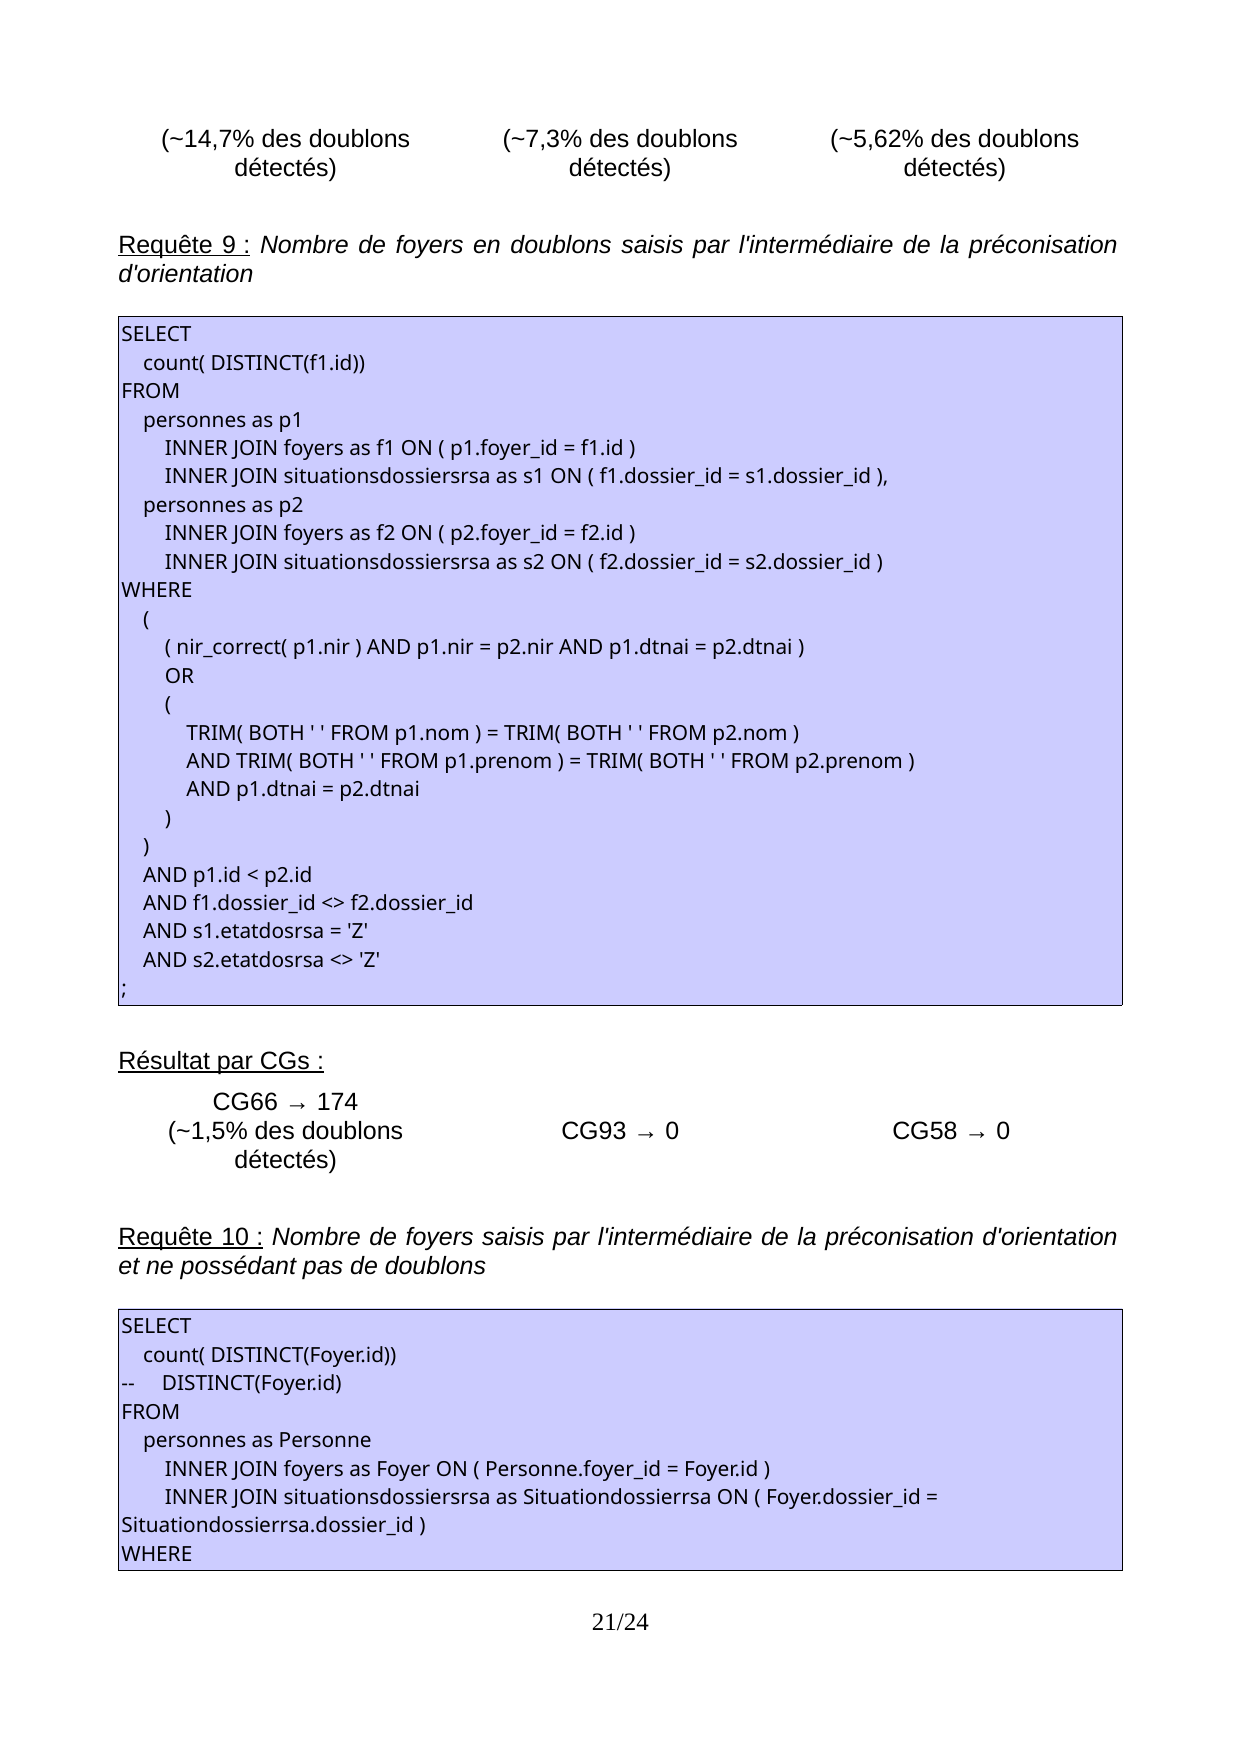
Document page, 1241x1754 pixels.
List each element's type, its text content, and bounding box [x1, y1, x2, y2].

text WHERE [119, 572, 1122, 601]
text INNER JOIN foyers as Foyer ON ( Personne.foyer_id = Foyer.id ) [119, 1451, 1122, 1479]
text ( [119, 601, 1122, 629]
text INNER JOIN foyers as f1 ON ( p1.foyer_id = f1.id ) [119, 430, 1122, 459]
text AND p1.id < p2.id [119, 857, 1122, 885]
text Requête 9 : Nombre de foyers en doublons saisis par l'intermédiaire de la préconisation d'orientation [118, 230, 1122, 288]
text count( DISTINCT(f1.id)) [119, 345, 1122, 373]
text FROM [119, 1394, 1122, 1422]
table_header (~14,7% des doublons détectés) [118, 118, 453, 187]
table_header CG93 → 0 [453, 1081, 787, 1179]
text ) [119, 800, 1122, 828]
text AND p1.dtnai = p2.dtnai [119, 771, 1122, 800]
text count( DISTINCT(Foyer.id)) [119, 1337, 1122, 1365]
text INNER JOIN situationsdossiersrsa as s1 ON ( f1.dossier_id = s1.dossier_id ), [119, 459, 1122, 487]
text personnes as p2 [119, 487, 1122, 516]
table_header (~5,62% des doublons détectés) [787, 118, 1122, 187]
text Requête 10 : Nombre de foyers saisis par l'intermédiaire de la préconisation d'orientation et ne possédant pas de doublons [118, 1222, 1122, 1280]
text SELECT [119, 1310, 1122, 1337]
table_header (~7,3% des doublons détectés) [453, 118, 787, 187]
text AND TRIM( BOTH ' ' FROM p1.prenom ) = TRIM( BOTH ' ' FROM p2.prenom ) [119, 743, 1122, 771]
text -- DISTINCT(Foyer.id) [119, 1365, 1122, 1394]
text AND f1.dossier_id <> f2.dossier_id [119, 885, 1122, 914]
text ; [119, 971, 1122, 1005]
text INNER JOIN foyers as f2 ON ( p2.foyer_id = f2.id ) [119, 516, 1122, 544]
text INNER JOIN situationsdossiersrsa as s2 ON ( f2.dossier_id = s2.dossier_id ) [119, 544, 1122, 572]
text TRIM( BOTH ' ' FROM p1.nom ) = TRIM( BOTH ' ' FROM p2.nom ) [119, 714, 1122, 743]
text ( [119, 686, 1122, 714]
table_header CG66 → 174 (~1,5% des doublons détectés) [118, 1081, 453, 1179]
text ( nir_correct( p1.nir ) AND p1.nir = p2.nir AND p1.dtnai = p2.dtnai ) [119, 629, 1122, 658]
text Résultat par CGs : [118, 1046, 1122, 1075]
table_header CG58 → 0 [787, 1081, 1122, 1179]
text ) [119, 828, 1122, 857]
text personnes as p1 [119, 402, 1122, 430]
text AND s2.etatdosrsa <> 'Z' [119, 942, 1122, 971]
text AND s1.etatdosrsa = 'Z' [119, 914, 1122, 942]
text INNER JOIN situationsdossiersrsa as Situationdossierrsa ON ( Foyer.dossier_id = Situationdossierrsa.dossier_id ) [119, 1479, 1122, 1536]
text FROM [119, 373, 1122, 402]
text personnes as Personne [119, 1422, 1122, 1451]
text OR [119, 658, 1122, 686]
text SELECT [119, 317, 1122, 345]
text WHERE [119, 1536, 1122, 1570]
